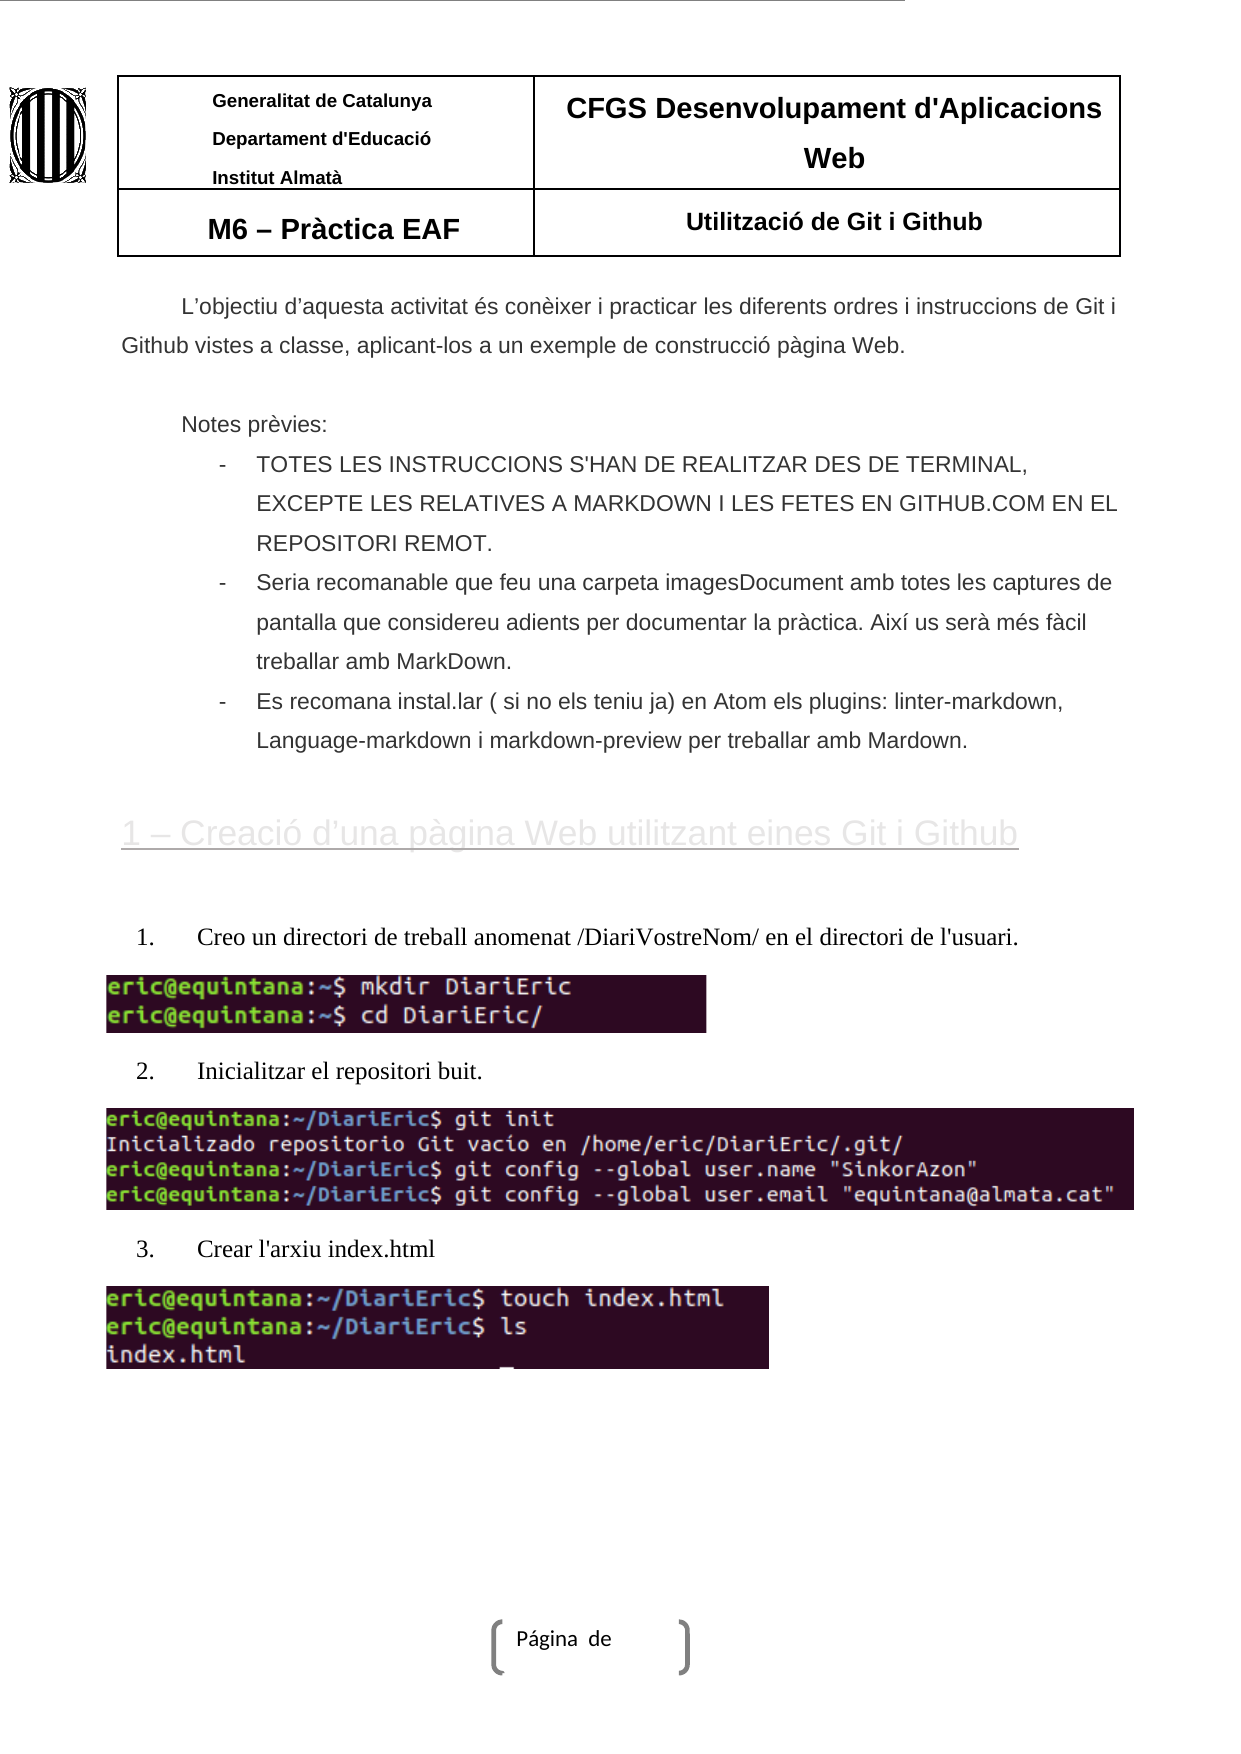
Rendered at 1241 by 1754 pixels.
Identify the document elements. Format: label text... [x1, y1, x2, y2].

table_header CFGS Desenvolupament d'Aplicacions Web [535, 77, 1119, 188]
table_header Generalitat de Catalunya Departament d'Educació Institut Almatà [119, 77, 533, 188]
list Crear l'arxiu index.html [136, 1234, 1134, 1262]
picture [106, 1286, 769, 1369]
list Inicialitzar el repositori buit. [136, 1056, 1134, 1085]
list Seria recomanable que feu una carpeta imagesDocument amb totes les captures de pantalla que considereu adients per documentar la pràctica. Així us serà més fàcil treballar amb MarkDown. [219, 569, 1134, 675]
text Notes prèvies: [121, 411, 1134, 438]
list Es recomana instal.lar ( si no els teniu ja) en Atom els plugins: linter-markdown, Language-markdown i markdown-preview per treballar amb Mardown. [219, 688, 1134, 754]
picture [106, 975, 707, 1033]
table_cell Utilització de Git i Github [535, 190, 1119, 255]
list TOTES LES INSTRUCCIONS S'HAN DE REALITZAR DES DE TERMINAL, EXCEPTE LES RELATIVES A MARKDOWN I LES FETES EN GITHUB.COM EN EL REPOSITORI REMOT. [219, 451, 1134, 556]
text L’objectiu d’aquesta activitat és conèixer i practicar les diferents ordres i instruccions de Git i Github vistes a classe, aplicant-los a un exemple de construcció pàgina Web. [121, 293, 1134, 359]
subtitle 1 – Creació d’una pàgina Web utilitzant eines Git i Github [121, 812, 1134, 853]
picture [106, 1108, 1134, 1210]
list Creo un directori de treball anomenat /DiariVostreNom/ en el directori de l'usuari. [136, 922, 1134, 951]
table_cell M6 – Pràctica EAF [119, 190, 533, 255]
picture [9, 87, 86, 183]
